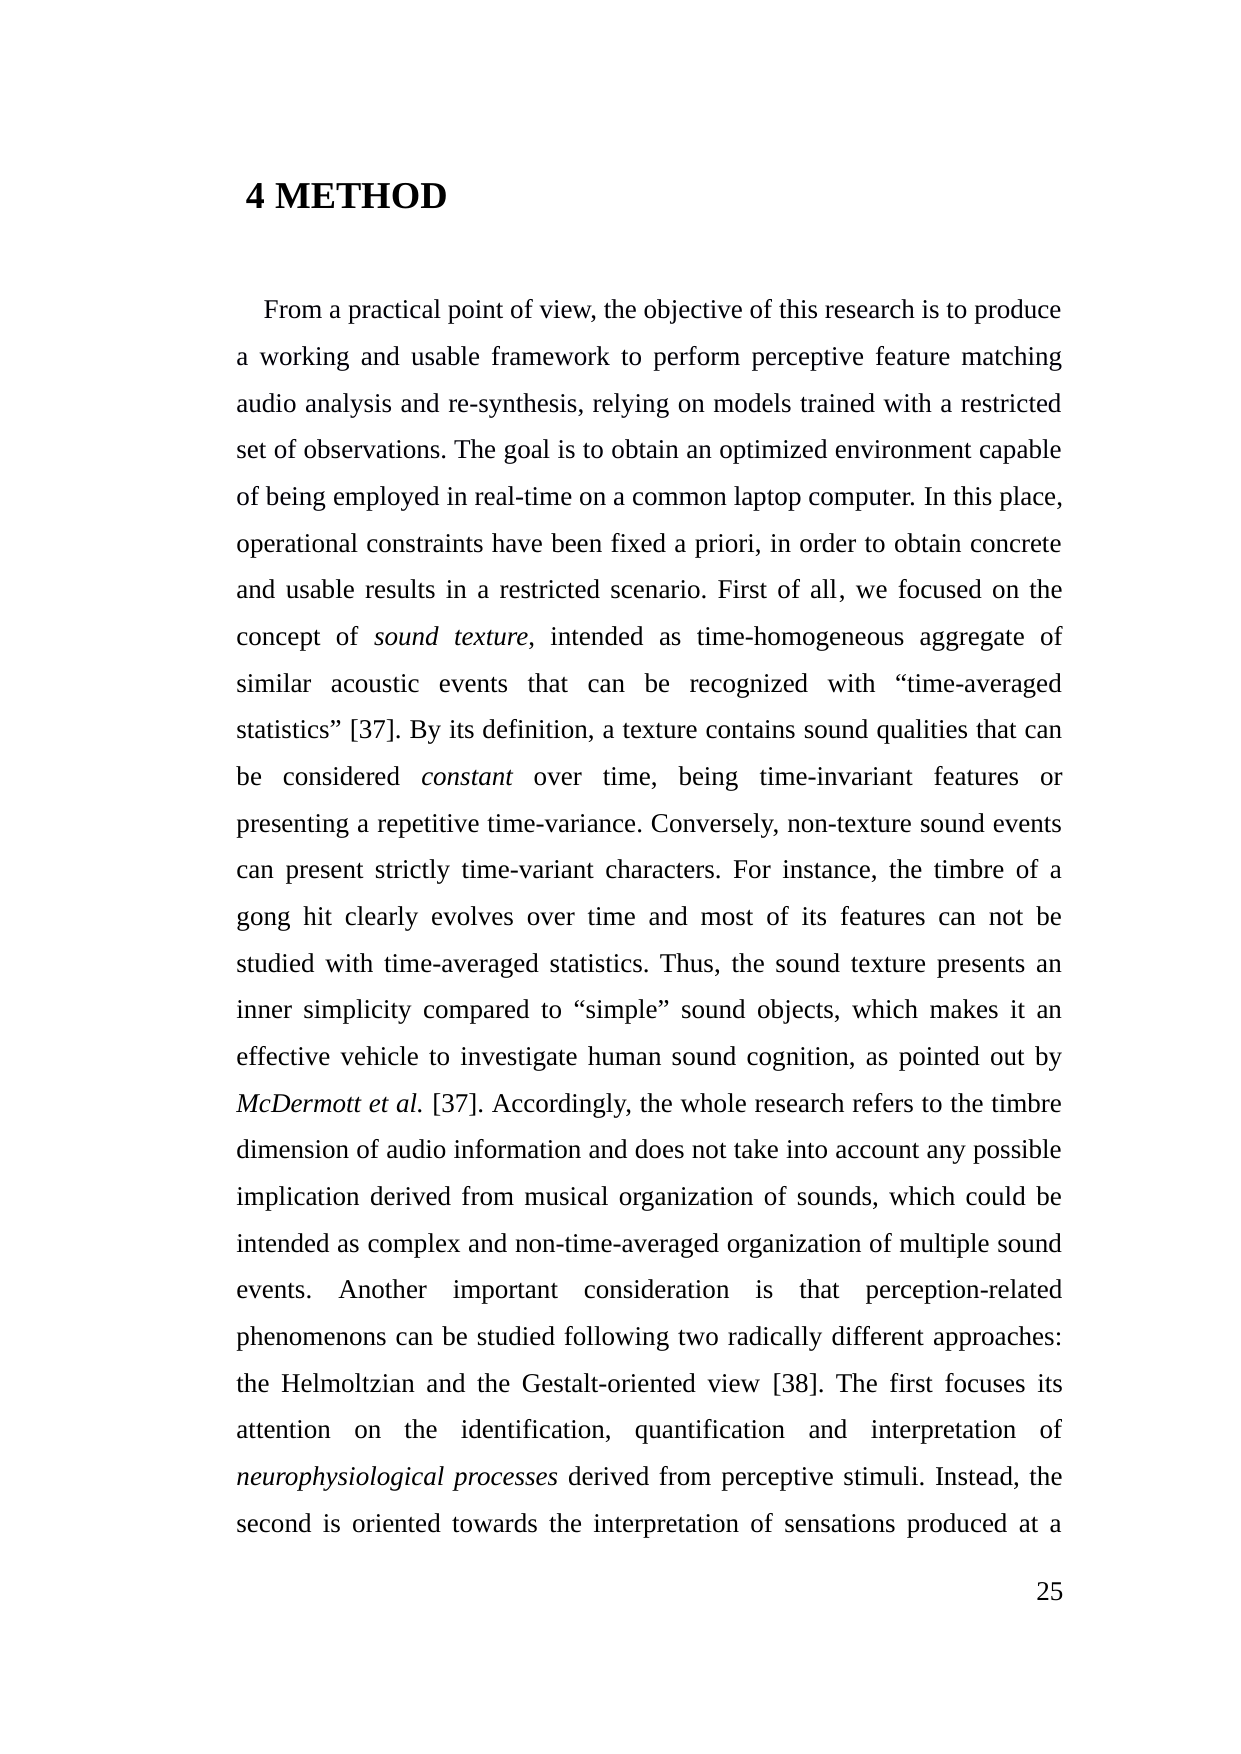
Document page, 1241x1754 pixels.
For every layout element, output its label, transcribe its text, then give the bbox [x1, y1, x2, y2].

text From a practical point of view, the objective of this research is to produce a working and usable framework to perform perceptive feature matching audio analysis and re-synthesis, relying on models trained with a restricted set of observations. The goal is to obtain an optimized environment capable of being employed in real-time on a common laptop computer. In this place, operational constraints have been fixed a priori, in order to obtain concrete and usable results in a restricted scenario. First of all, we focused on the concept of sound texture, intended as time-homogeneous aggregate of similar acoustic events that can be recognized with “time-averaged statistics” [37]. By its definition, a texture contains sound qualities that can be considered constant over time, being time-invariant features or presenting a repetitive time-variance. Conversely, non-texture sound events can present strictly time-variant characters. For instance, the timbre of a gong hit clearly evolves over time and most of its features can not be studied with time-averaged statistics. Thus, the sound texture presents an inner simplicity compared to “simple” sound objects, which makes it an effective vehicle to investigate human sound cognition, as pointed out by McDermott et al. [37]. Accordingly, the whole research refers to the timbre dimension of audio information and does not take into account any possible implication derived from musical organization of sounds, which could be intended as complex and non-time-averaged organization of multiple sound events. Another important consideration is that perception-related phenomenons can be studied following two radically different approaches: the Helmoltzian and the Gestalt-oriented view [38]. The first focuses its attention on the identification, quantification and interpretation of neurophysiological processes derived from perceptive stimuli. Instead, the second is oriented towards the interpretation of sensations produced at a [236, 294, 1063, 1538]
subtitle METHOD [236, 173, 1063, 216]
